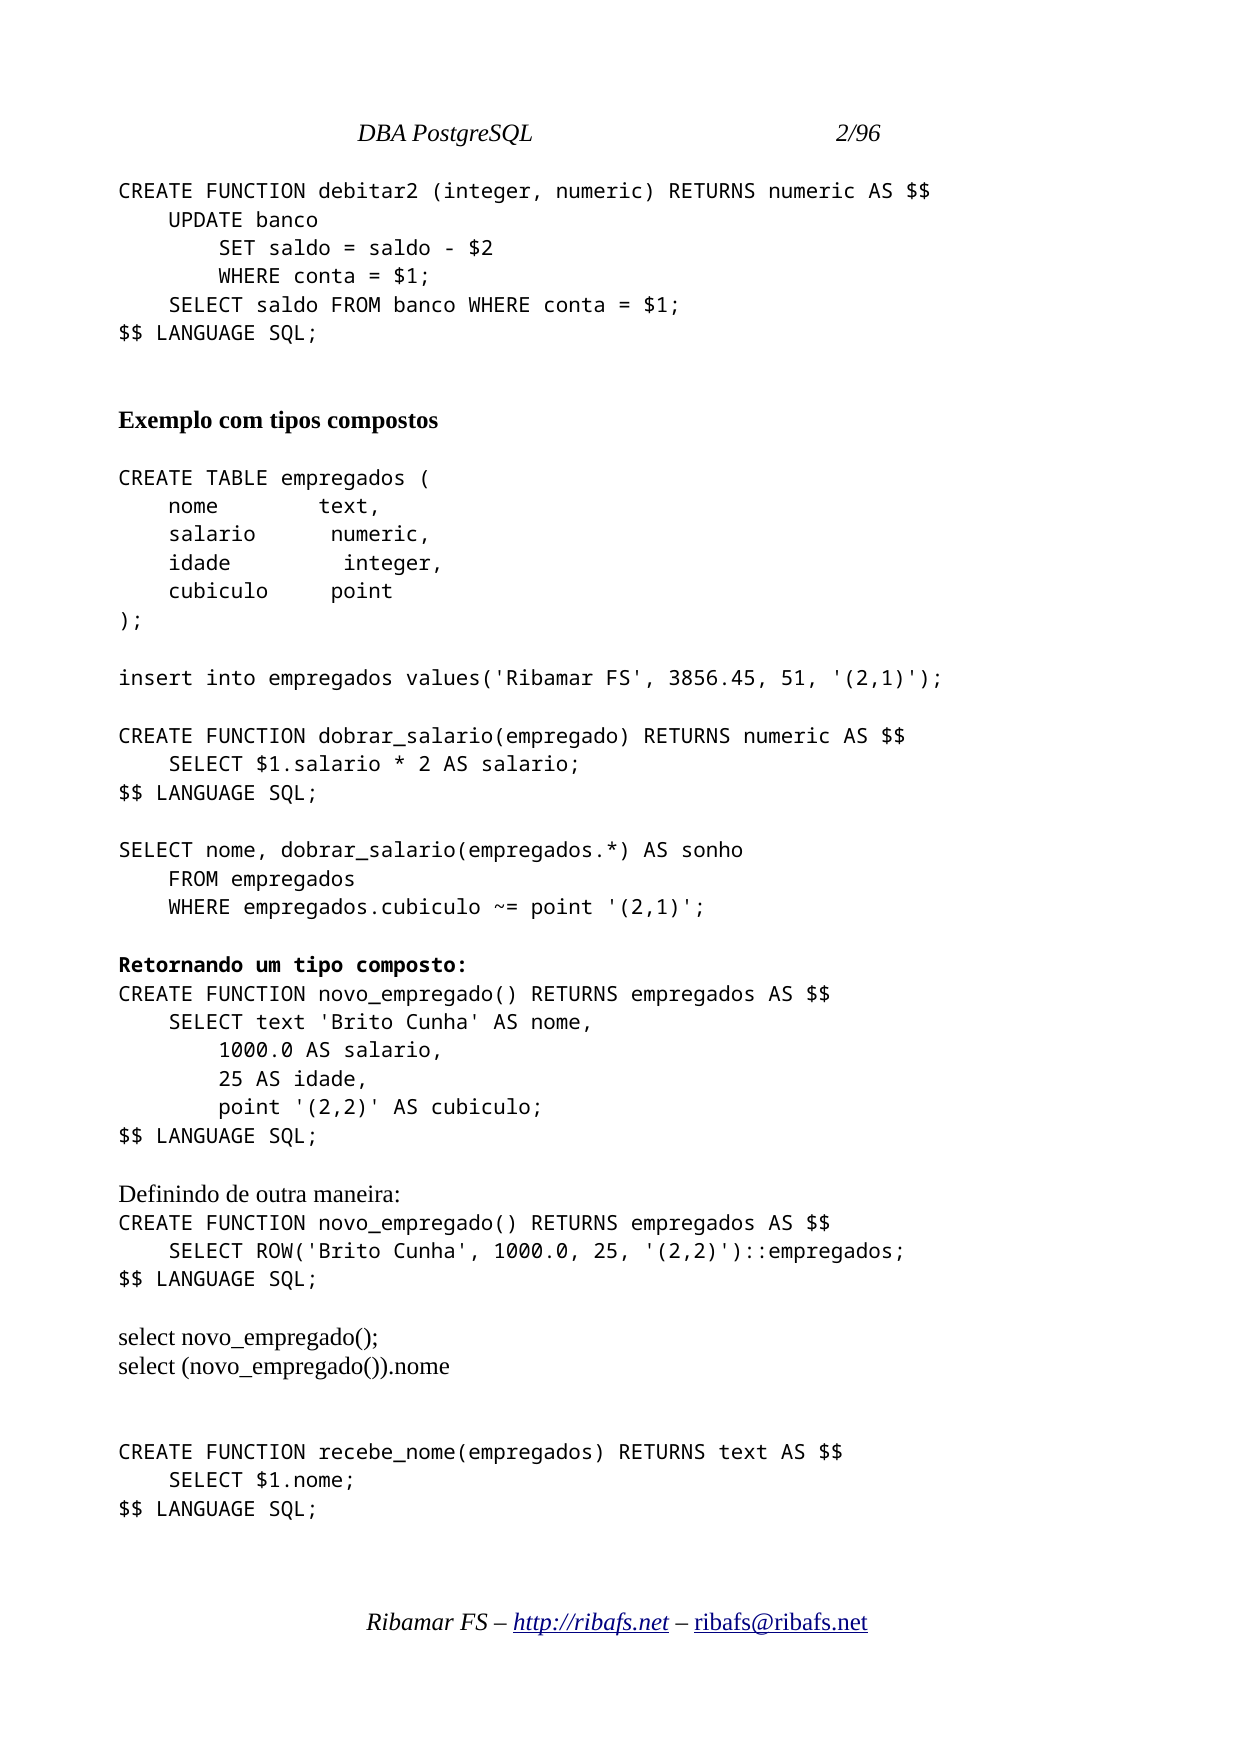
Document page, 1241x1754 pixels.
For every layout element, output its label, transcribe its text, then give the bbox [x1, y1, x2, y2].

text $$ LANGUAGE SQL; [118, 1264, 1122, 1293]
text SELECT text 'Brito Cunha' AS nome, [118, 1007, 1122, 1036]
text select novo_empregado(); [118, 1322, 1122, 1351]
text $$ LANGUAGE SQL; [118, 1494, 1122, 1522]
text CREATE FUNCTION dobrar_salario(empregado) RETURNS numeric AS $$ [118, 721, 1122, 749]
text 1000.0 AS salario, [118, 1036, 1122, 1064]
text point '(2,2)' AS cubiculo; [118, 1092, 1122, 1121]
text CREATE FUNCTION debitar2 (integer, numeric) RETURNS numeric AS $$ [118, 176, 1122, 205]
text insert into empregados values('Ribamar FS', 3856.45, 51, '(2,1)'); [118, 663, 1122, 691]
text CREATE FUNCTION novo_empregado() RETURNS empregados AS $$ [118, 979, 1122, 1007]
text select (novo_empregado()).nome [118, 1351, 1122, 1380]
text SELECT $1.nome; [118, 1466, 1122, 1494]
text idade integer, [118, 548, 1122, 576]
text $$ LANGUAGE SQL; [118, 1121, 1122, 1149]
text Retornando um tipo composto: [118, 950, 1122, 979]
text SELECT $1.salario * 2 AS salario; [118, 749, 1122, 778]
text WHERE conta = $1; [118, 262, 1122, 290]
text CREATE TABLE empregados ( [118, 463, 1122, 491]
text CREATE FUNCTION recebe_nome(empregados) RETURNS text AS $$ [118, 1437, 1122, 1466]
text nome text, [118, 491, 1122, 519]
text SELECT ROW('Brito Cunha', 1000.0, 25, '(2,2)')::empregados; [118, 1236, 1122, 1264]
text $$ LANGUAGE SQL; [118, 778, 1122, 806]
text ); [118, 605, 1122, 633]
text WHERE empregados.cubiculo ~= point '(2,1)'; [118, 892, 1122, 921]
text CREATE FUNCTION novo_empregado() RETURNS empregados AS $$ [118, 1208, 1122, 1236]
text salario numeric, [118, 519, 1122, 548]
text FROM empregados [118, 864, 1122, 892]
text SET saldo = saldo - $2 [118, 233, 1122, 262]
text SELECT nome, dobrar_salario(empregados.*) AS sonho [118, 836, 1122, 864]
text SELECT saldo FROM banco WHERE conta = $1; [118, 290, 1122, 318]
text 25 AS idade, [118, 1064, 1122, 1092]
text Definindo de outra maneira: [118, 1179, 1122, 1208]
text Exemplo com tipos compostos [118, 405, 1122, 434]
text UPDATE banco [118, 205, 1122, 233]
text cubiculo point [118, 576, 1122, 605]
text $$ LANGUAGE SQL; [118, 318, 1122, 347]
